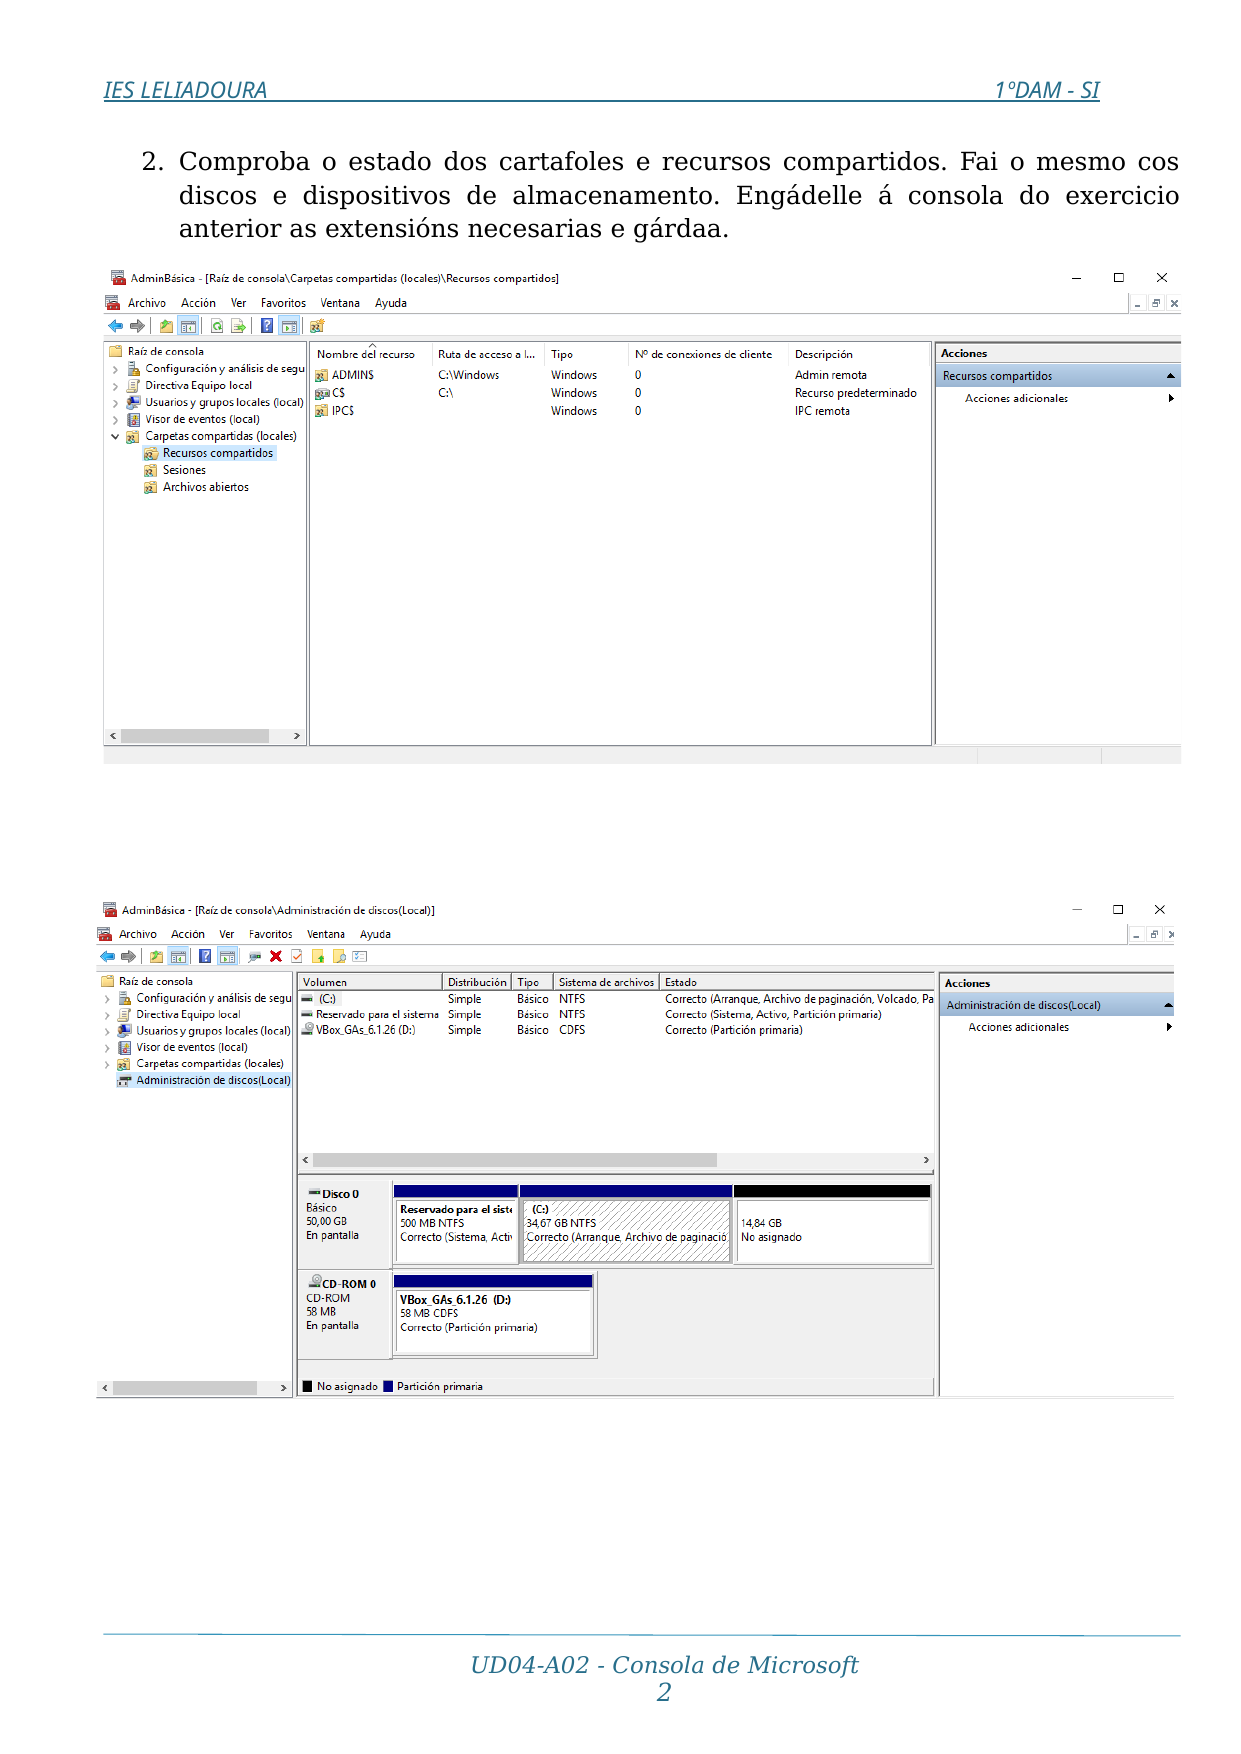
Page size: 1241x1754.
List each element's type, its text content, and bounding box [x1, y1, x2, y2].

picture [103, 265, 1182, 764]
list Comproba o estado dos cartafoles e recursos compartidos. Fai o mesmo cos discos e dispositivos de almacenamento. Engádelle á consola do exercicio anterior as extensións necesarias e gárdaa. [141, 148, 1181, 244]
picture [96, 899, 1174, 1399]
